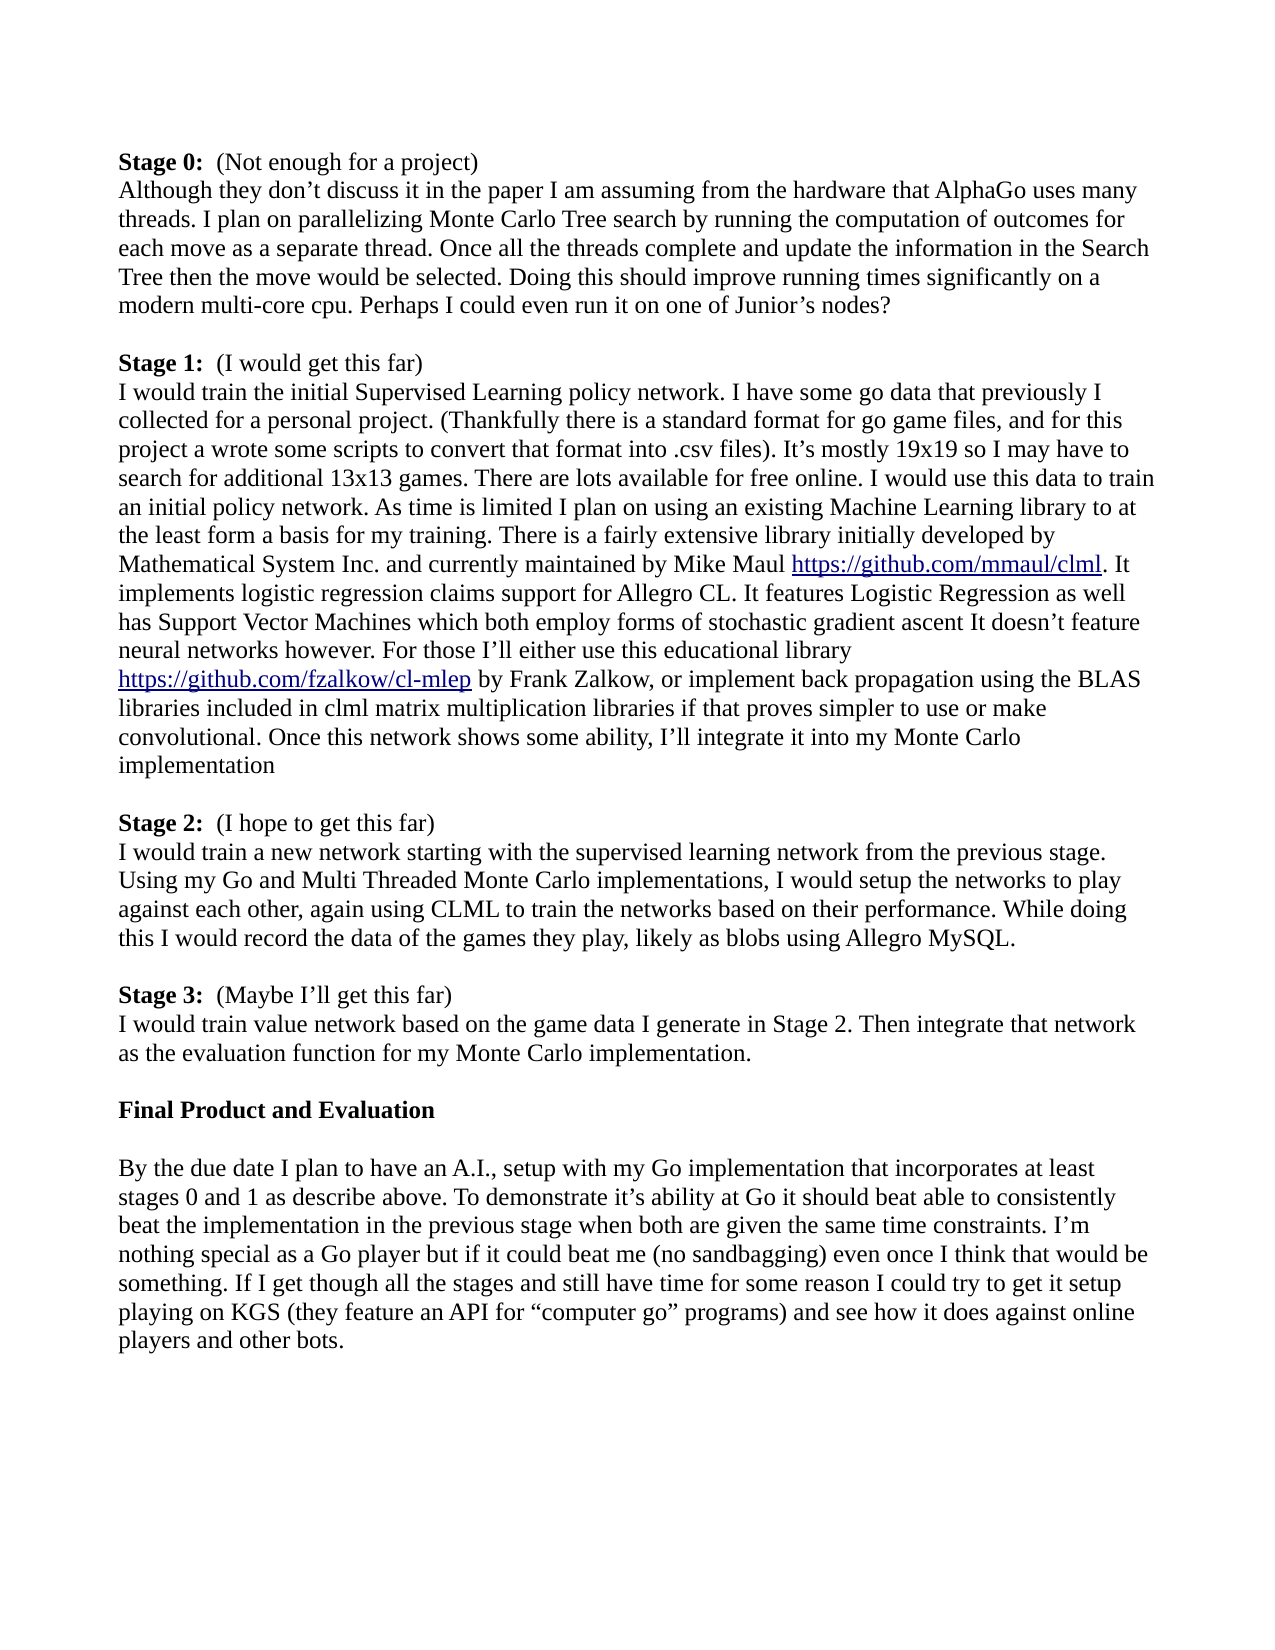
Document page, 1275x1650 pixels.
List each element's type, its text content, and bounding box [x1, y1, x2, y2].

text I would train a new network starting with the supervised learning network from the previous stage. Using my Go and Multi Threaded Monte Carlo implementations, I would setup the networks to play against each other, again using CLML to train the networks based on their performance. While doing this I would record the data of the games they play, likely as blobs using Allegro MySQL. [118, 837, 1157, 952]
text Stage 3: (Maybe I’ll get this far) [118, 981, 1157, 1009]
text By the due date I plan to have an A.I., setup with my Go implementation that incorporates at least stages 0 and 1 as describe above. To demonstrate it’s ability at Go it should beat able to consistently beat the implementation in the previous stage when both are given the same time constraints. I’m nothing special as a Go player but if it could beat me (no sandbagging) even once I think that would be something. If I get though all the stages and still have time for some reason I could try to get it setup playing on KGS (they feature an API for “computer go” programs) and see how it does against online players and other bots. [118, 1153, 1157, 1354]
text Stage 1: (I would get this far) [118, 348, 1157, 377]
text Final Product and Evaluation [118, 1096, 1157, 1124]
text I would train the initial Supervised Learning policy network. I have some go data that previously I collected for a personal project. (Thankfully there is a standard format for go game files, and for this project a wrote some scripts to convert that format into .csv files). It’s mostly 19x19 so I may have to search for additional 13x13 games. There are lots available for free online. I would use this data to train an initial policy network. As time is limited I plan on using an existing Machine Learning library to at the least form a basis for my training. There is a fairly extensive library initially developed by Mathematical System Inc. and currently maintained by Mike Maul https://github.com/mmaul/clml. It implements logistic regression claims support for Allegro CL. It features Logistic Regression as well has Support Vector Machines which both employ forms of stochastic gradient ascent It doesn’t feature neural networks however. For those I’ll either use this educational library https://github.com/fzalkow/cl-mlep by Frank Zalkow, or implement back propagation using the BLAS libraries included in clml matrix multiplication libraries if that proves simpler to use or make convolutional. Once this network shows some ability, I’ll integrate it into my Monte Carlo implementation [118, 377, 1157, 779]
text I would train value network based on the game data I generate in Stage 2. Then integrate that network as the evaluation function for my Monte Carlo implementation. [118, 1009, 1157, 1067]
text Stage 2: (I hope to get this far) [118, 808, 1157, 837]
text Although they don’t discuss it in the paper I am assuming from the hardware that AlphaGo uses many threads. I plan on parallelizing Monte Carlo Tree search by running the computation of outcomes for each move as a separate thread. Once all the threads complete and update the information in the Search Tree then the move would be selected. Doing this should improve running times significantly on a modern multi-core cpu. Perhaps I could even run it on one of Junior’s nodes? [118, 176, 1157, 319]
text Stage 0: (Not enough for a project) [118, 147, 1157, 176]
